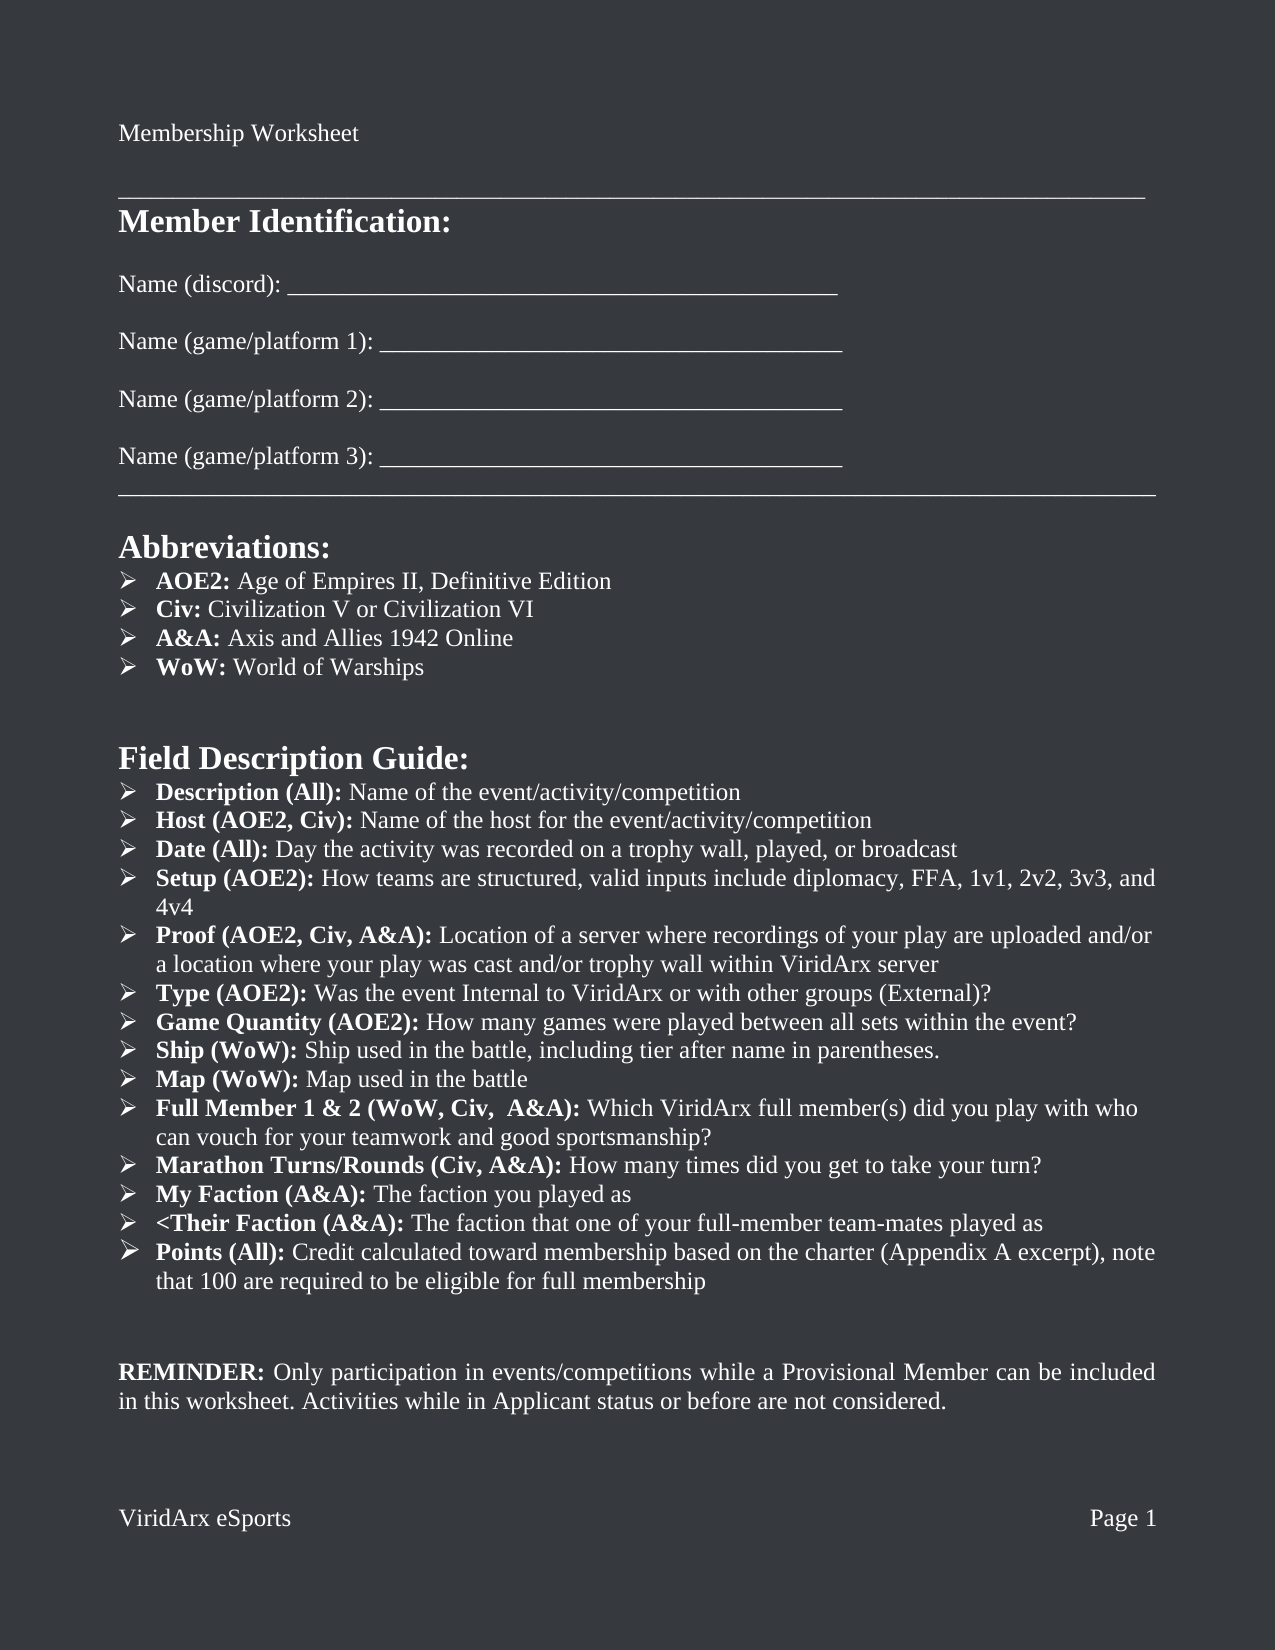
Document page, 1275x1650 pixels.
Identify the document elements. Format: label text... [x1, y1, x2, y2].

text Name (game/platform 1): _____________________________________ [118, 326, 1157, 355]
list <Their Faction (A&A): The faction that one of your full-member team-mates played as [118, 1208, 1157, 1237]
list WoW: World of Warships [118, 652, 1157, 681]
list Proof (AOE2, Civ, A&A): Location of a server where recordings of your play are uploaded and/or a location where your play was cast and/or trophy wall within ViridArx server [118, 920, 1157, 978]
list Date (All): Day the activity was recorded on a trophy wall, played, or broadcast [118, 834, 1157, 863]
list Game Quantity (AOE2): How many games were played between all sets within the event? [118, 1007, 1157, 1035]
text Name (game/platform 3): _____________________________________ [118, 441, 1157, 470]
list Setup (AOE2): How teams are structured, valid inputs include diplomacy, FFA, 1v1, 2v2, 3v3, and 4v4 [118, 863, 1157, 920]
list Ship (WoW): Ship used in the battle, including tier after name in parentheses. [118, 1035, 1157, 1064]
list AOE2: Age of Empires II, Definitive Edition [118, 566, 1157, 594]
list My Faction (A&A): The faction you played as [118, 1179, 1157, 1208]
list Points (All): Credit calculated toward membership based on the charter (Appendix A excerpt), note that 100 are required to be eligible for full membership [118, 1237, 1157, 1328]
text ______________________________________________________________________________________________ [118, 176, 1157, 202]
text ___________________________________________________________________________________ [118, 470, 1157, 499]
list Marathon Turns/Rounds (Civ, A&A): How many times did you get to take your turn? [118, 1150, 1157, 1179]
list Full Member 1 & 2 (WoW, Civ, A&A): Which ViridArx full member(s) did you play with who can vouch for your teamwork and good sportsmanship? [118, 1093, 1157, 1150]
list Description (All): Name of the event/activity/competition [118, 777, 1157, 805]
text Member Identification: [118, 202, 1157, 240]
list Civ: Civilization V or Civilization VI [118, 594, 1157, 623]
text Abbreviations: [118, 527, 1157, 566]
text Name (discord): ____________________________________________ [118, 269, 1157, 297]
list Type (AOE2): Was the event Internal to ViridArx or with other groups (External)? [118, 978, 1157, 1007]
text REMINDER: Only participation in events/competitions while a Provisional Member can be included in this worksheet. Activities while in Applicant status or before are not considered. [118, 1357, 1157, 1415]
text Name (game/platform 2): _____________________________________ [118, 384, 1157, 412]
text Field Description Guide: [118, 738, 1157, 777]
list Host (AOE2, Civ): Name of the host for the event/activity/competition [118, 805, 1157, 834]
list Map (WoW): Map used in the battle [118, 1064, 1157, 1093]
list A&A: Axis and Allies 1942 Online [118, 623, 1157, 652]
